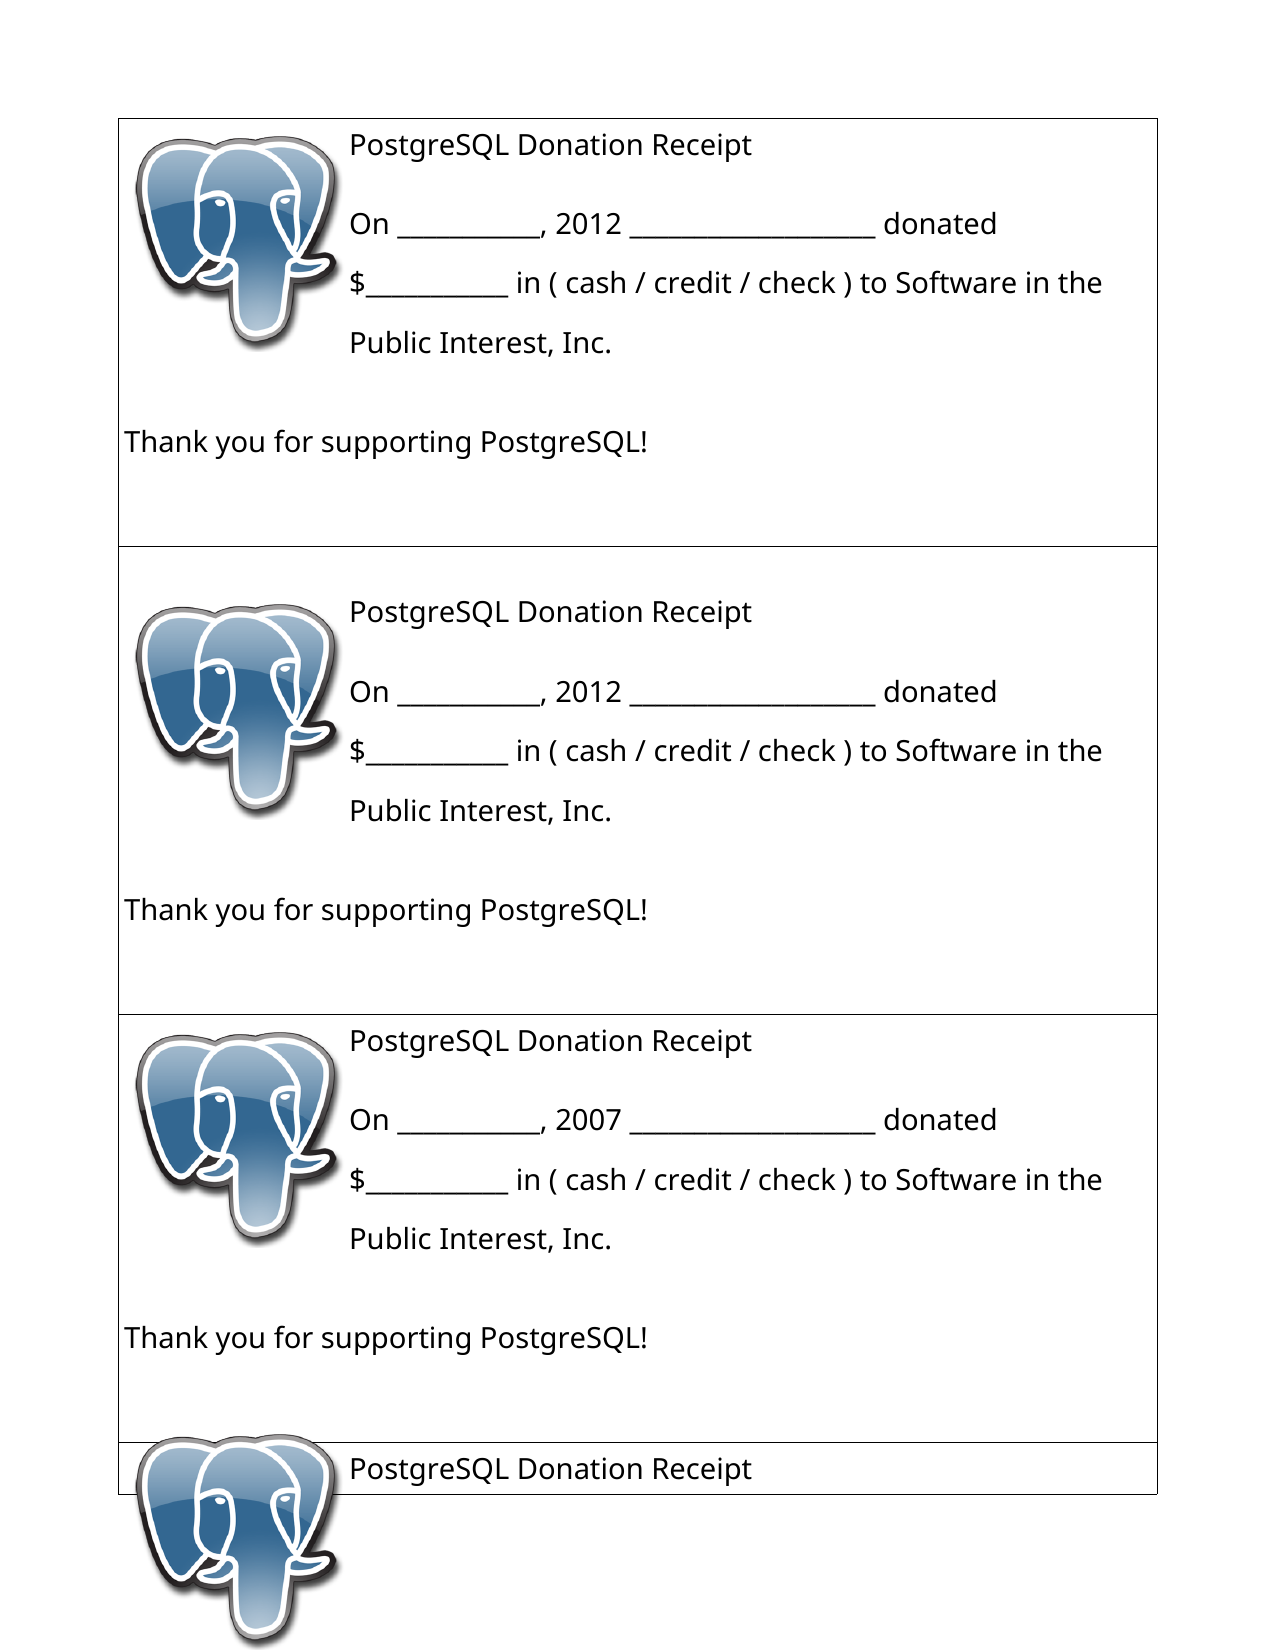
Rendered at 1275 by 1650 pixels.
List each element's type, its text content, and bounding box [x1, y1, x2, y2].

picture [123, 1022, 349, 1248]
picture [123, 1425, 349, 1650]
picture [123, 594, 349, 820]
table_header PostgreSQL Donation Receipt On ___________, 2012 ___________________ donated $___________ in ( cash / credit / check ) to Software in the Public Interest, Inc. Thank you for supporting PostgreSQL! [119, 119, 1157, 546]
table_cell PostgreSQL Donation Receipt On ___________, 2007 ___________________ donated $___________ in ( cash / credit / check ) to Software in the Public Interest, Inc. Thank you for supporting PostgreSQL! [119, 1015, 1157, 1442]
table_cell PostgreSQL Donation Receipt On ___________, 2012 ___________________ donated $___________ in ( cash / credit / check ) to Software in the Public Interest, Inc. Thank you for supporting PostgreSQL! [119, 547, 1157, 1014]
picture [123, 127, 349, 352]
table_cell PostgreSQL Donation Receipt [349, 1443, 1157, 1493]
